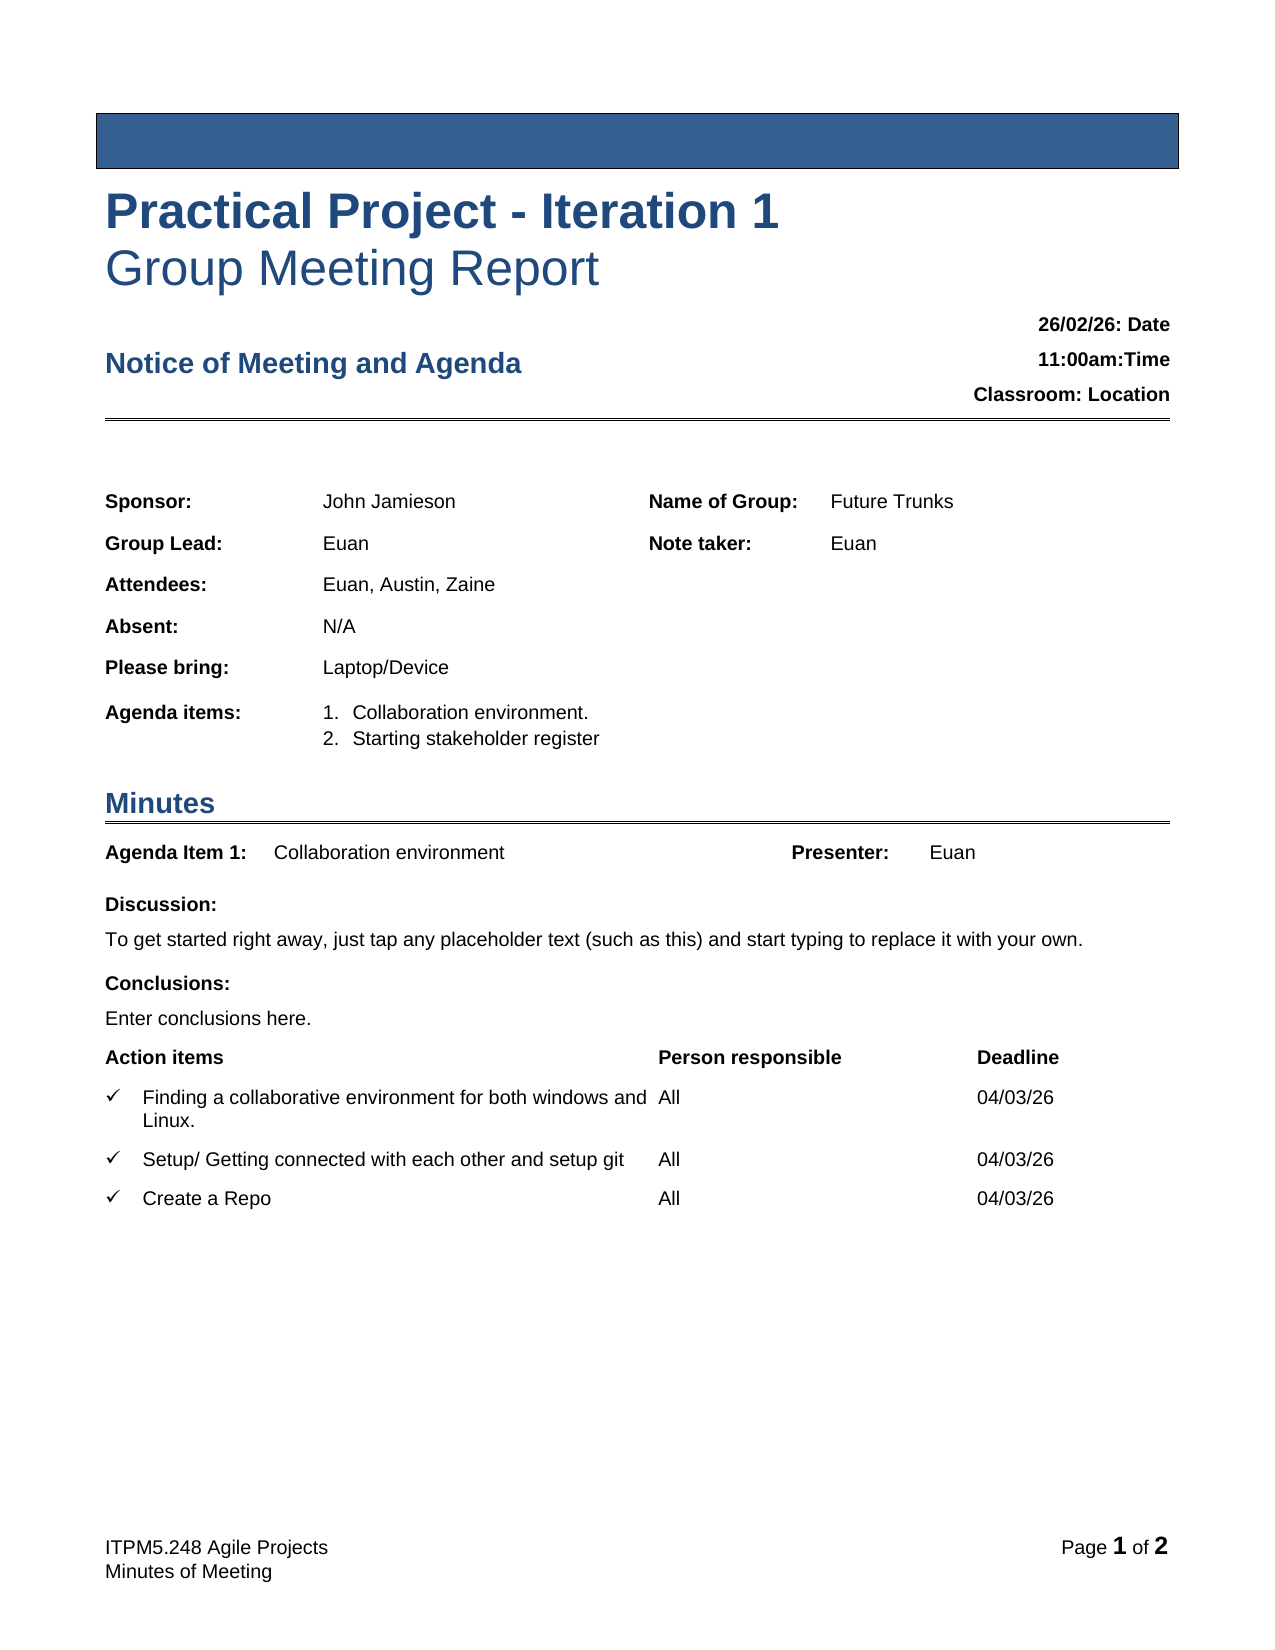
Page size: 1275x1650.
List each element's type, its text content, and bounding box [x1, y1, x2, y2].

table_cell Create a Repo [105, 1179, 658, 1248]
text To get started right away, just tap any placeholder text (such as this) and start typing to replace it with your own. [105, 928, 1170, 951]
table_header Person responsible [658, 1038, 977, 1077]
table_cell John Jamieson [323, 469, 648, 524]
table_cell Euan [323, 524, 648, 565]
subtitle Minutes [105, 786, 1170, 821]
table_cell Laptop/Device [323, 648, 1170, 693]
table_cell Please bring: [105, 648, 323, 693]
title Group Meeting Report [105, 238, 1170, 296]
table_cell Euan, Austin, Zaine [323, 565, 1170, 607]
subtitle Discussion: [105, 893, 1170, 916]
table_header Deadline [977, 1038, 1170, 1077]
table_cell Future Trunks [830, 469, 1170, 524]
table_cell Collaboration environment. Starting stakeholder register [323, 693, 1170, 761]
subtitle Conclusions: [105, 972, 1170, 994]
table_cell Group Lead: [105, 524, 323, 565]
table_cell 04/03/26 [977, 1140, 1170, 1179]
table_cell Note taker: [649, 524, 830, 565]
table_cell Absent: [105, 607, 323, 648]
title Practical Project - Iteration 1 [105, 181, 1170, 238]
table_header Euan [929, 833, 1170, 872]
table_cell 04/03/26 [977, 1077, 1170, 1139]
table_cell N/A [323, 607, 1170, 648]
table_cell Name of Group: [649, 469, 830, 524]
table_header Presenter: [791, 833, 929, 872]
table_header Agenda Item 1: [105, 833, 274, 872]
table_cell All [658, 1140, 977, 1179]
table_cell Euan [830, 524, 1170, 565]
table_cell Setup/ Getting connected with each other and setup git [105, 1140, 658, 1179]
table_cell Agenda items: [105, 693, 323, 761]
table_header [105, 421, 1170, 469]
table_cell Sponsor: [105, 469, 323, 524]
table_cell Finding a collaborative environment for both windows and Linux. [105, 1077, 658, 1139]
table_header 26/02/26: Date 11:00am:Time Classroom: Location [716, 313, 1170, 418]
text Enter conclusions here. [105, 1007, 1170, 1029]
table_cell Attendees: [105, 565, 323, 607]
table_header Action items [105, 1038, 658, 1077]
table_cell All [658, 1077, 977, 1139]
table_header Collaboration environment [274, 833, 791, 872]
table_cell All [658, 1179, 977, 1248]
table_header Notice of Meeting and Agenda [105, 313, 716, 418]
table_cell 04/03/26 [977, 1179, 1170, 1248]
